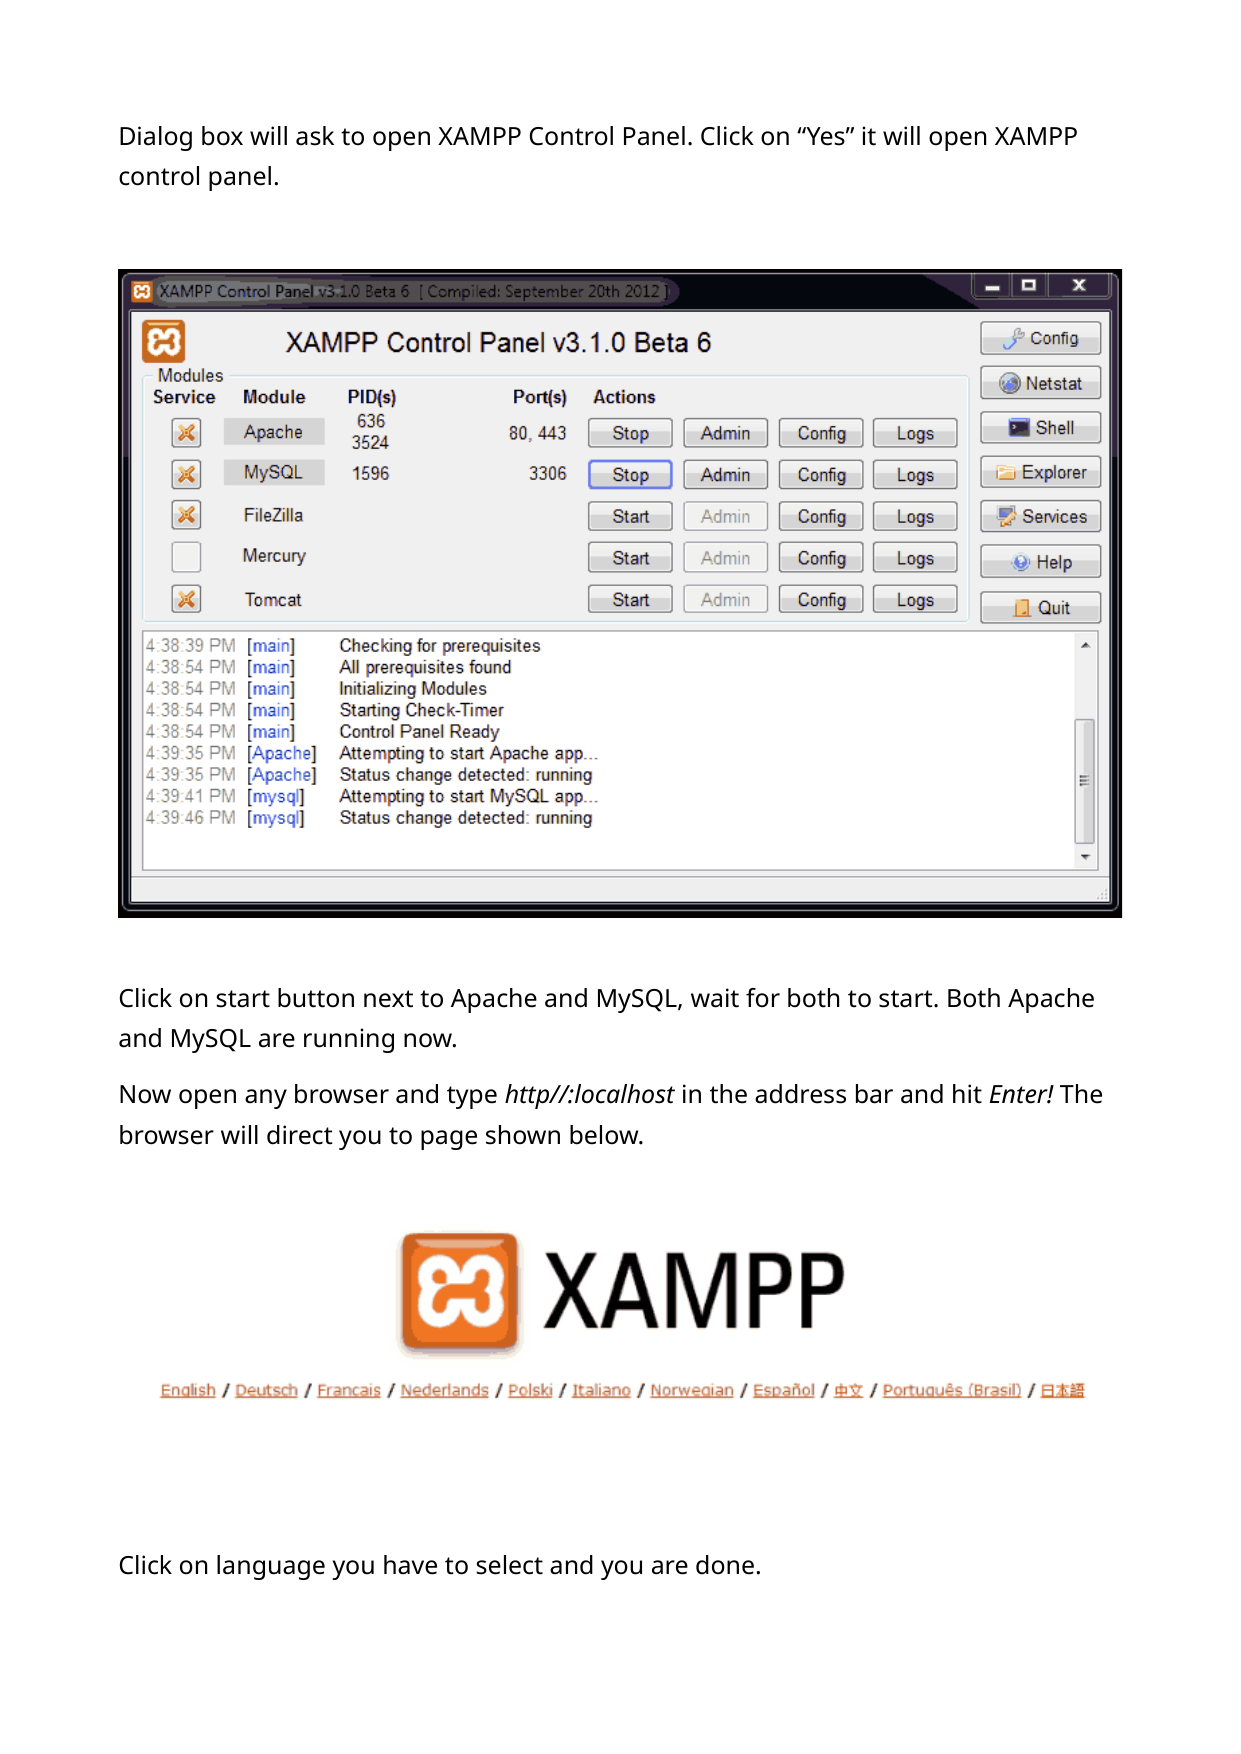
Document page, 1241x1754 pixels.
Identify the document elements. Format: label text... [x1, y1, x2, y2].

text Now open any browser and type http//:localhost in the address bar and hit Enter! The browser will direct you to page shown below. [118, 1076, 1122, 1151]
text Click on language you have to select and you are done. [118, 1548, 1122, 1582]
text Click on start button next to Apache and MySQL, wait for both to start. Both Apache and MySQL are running now. [118, 980, 1122, 1055]
text Dialog box will ask to open XAMPP Control Panel. Click on “Yes” it will open XAMPP control panel. [118, 118, 1122, 193]
picture [124, 1202, 1129, 1431]
picture [118, 269, 1123, 918]
